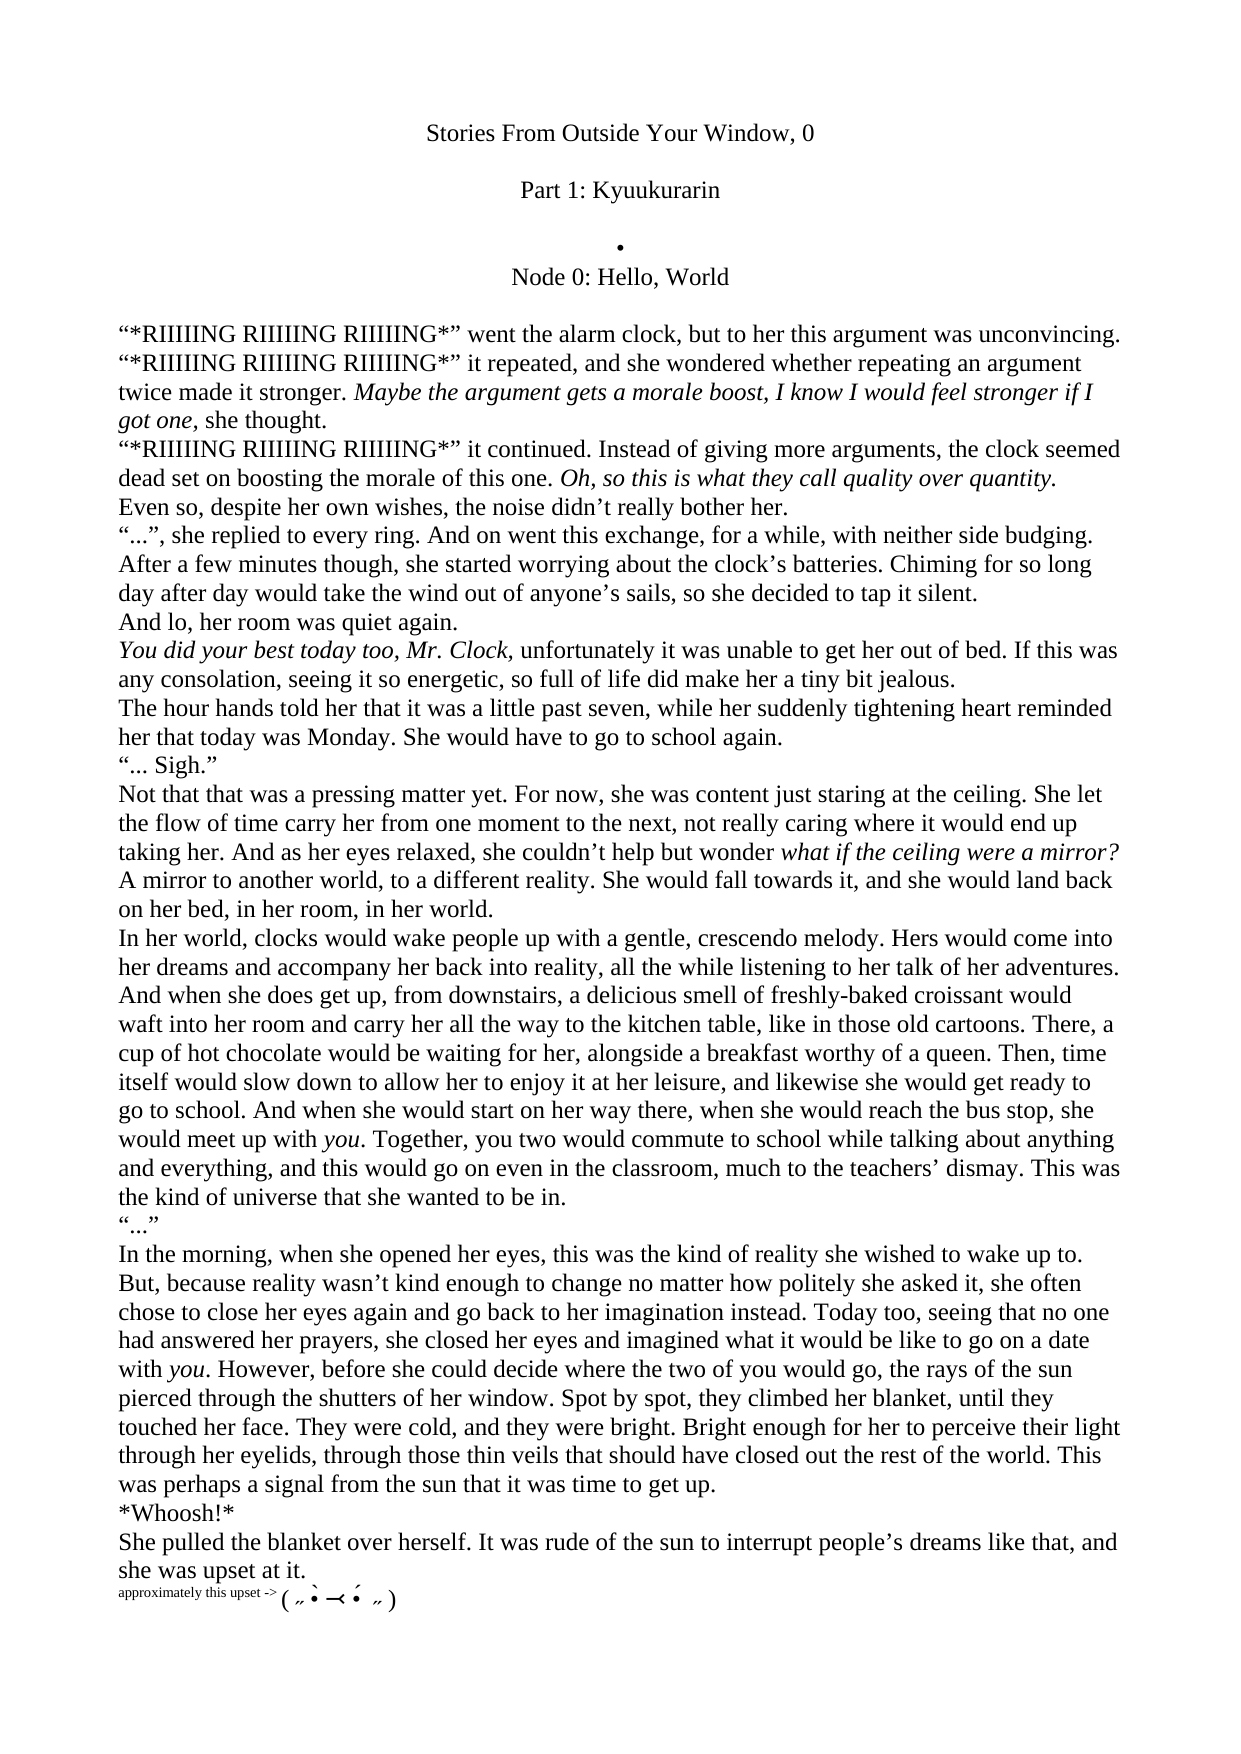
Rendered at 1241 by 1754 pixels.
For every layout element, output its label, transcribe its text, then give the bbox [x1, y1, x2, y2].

text Even so, despite her own wishes, the noise didn’t really bother her. [118, 492, 1122, 521]
text In her world, clocks would wake people up with a gentle, crescendo melody. Hers would come into her dreams and accompany her back into reality, all the while listening to her talk of her adventures. [118, 923, 1122, 981]
text She pulled the blanket over herself. It was rude of the sun to interrupt people’s dreams like that, and she was upset at it. [118, 1527, 1122, 1584]
text You did your best today too, Mr. Clock, unfortunately it was unable to get her out of bed. If this was any consolation, seeing it so energetic, so full of life did make her a tiny bit jealous. [118, 636, 1122, 693]
text “*RIIIIING RIIIIING RIIIIING*” it repeated, and she wondered whether repeating an argument twice made it stronger. Maybe the argument gets a morale boost, I know I would feel stronger if I got one, she thought. [118, 348, 1122, 434]
text Stories From Outside Your Window, 0 [118, 118, 1122, 147]
text And lo, her room was quiet again. [118, 607, 1122, 636]
text Not that that was a pressing matter yet. For now, she was content just staring at the ceiling. She let the flow of time carry her from one moment to the next, not really caring where it would end up taking her. And as her eyes relaxed, she couldn’t help but wonder what if the ceiling were a mirror? A mirror to another world, to a different reality. She would fall towards it, and she would land back on her bed, in her room, in her world. [118, 779, 1122, 923]
text The hour hands told her that it was a little past seven, while her suddenly tightening heart reminded her that today was Monday. She would have to go to school again. [118, 693, 1122, 751]
text “...”, she replied to every ring. And on went this exchange, for a while, with neither side budging. After a few minutes though, she started worrying about the clock’s batteries. Chiming for so long day after day would take the wind out of anyone’s sails, so she decided to tap it silent. [118, 521, 1122, 607]
text “*RIIIIING RIIIIING RIIIIING*” it continued. Instead of giving more arguments, the clock seemed dead set on boosting the morale of this one. Oh, so this is what they call quality over quantity. [118, 434, 1122, 492]
text approximately this upset -> ( ˶ •̀ ⤙ •́ ˶ ) [118, 1584, 1122, 1613]
text Node 0: Hello, World [118, 262, 1122, 291]
text • [118, 233, 1122, 262]
text “...” [118, 1211, 1122, 1239]
text “*RIIIIING RIIIIING RIIIIING*” went the alarm clock, but to her this argument was unconvincing. [118, 319, 1122, 348]
text “... Sigh.” [118, 751, 1122, 779]
text In the morning, when she opened her eyes, this was the kind of reality she wished to wake up to. But, because reality wasn’t kind enough to change no matter how politely she asked it, she often chose to close her eyes again and go back to her imagination instead. Today too, seeing that no one had answered her prayers, she closed her eyes and imagined what it would be like to go on a date with you. However, before she could decide where the two of you would go, the rays of the sun pierced through the shutters of her window. Spot by spot, they climbed her blanket, until they touched her face. They were cold, and they were bright. Bright enough for her to perceive their light through her eyelids, through those thin veils that should have closed out the rest of the world. This was perhaps a signal from the sun that it was time to get up. [118, 1239, 1122, 1498]
text Part 1: Kyuukurarin [118, 176, 1122, 204]
text *Whoosh!* [118, 1498, 1122, 1527]
text And when she does get up, from downstairs, a delicious smell of freshly-baked croissant would waft into her room and carry her all the way to the kitchen table, like in those old cartoons. There, a cup of hot chocolate would be waiting for her, alongside a breakfast worthy of a queen. Then, time itself would slow down to allow her to enjoy it at her leisure, and likewise she would get ready to go to school. And when she would start on her way there, when she would reach the bus stop, she would meet up with you. Together, you two would commute to school while talking about anything and everything, and this would go on even in the classroom, much to the teachers’ dismay. This was the kind of universe that she wanted to be in. [118, 981, 1122, 1211]
